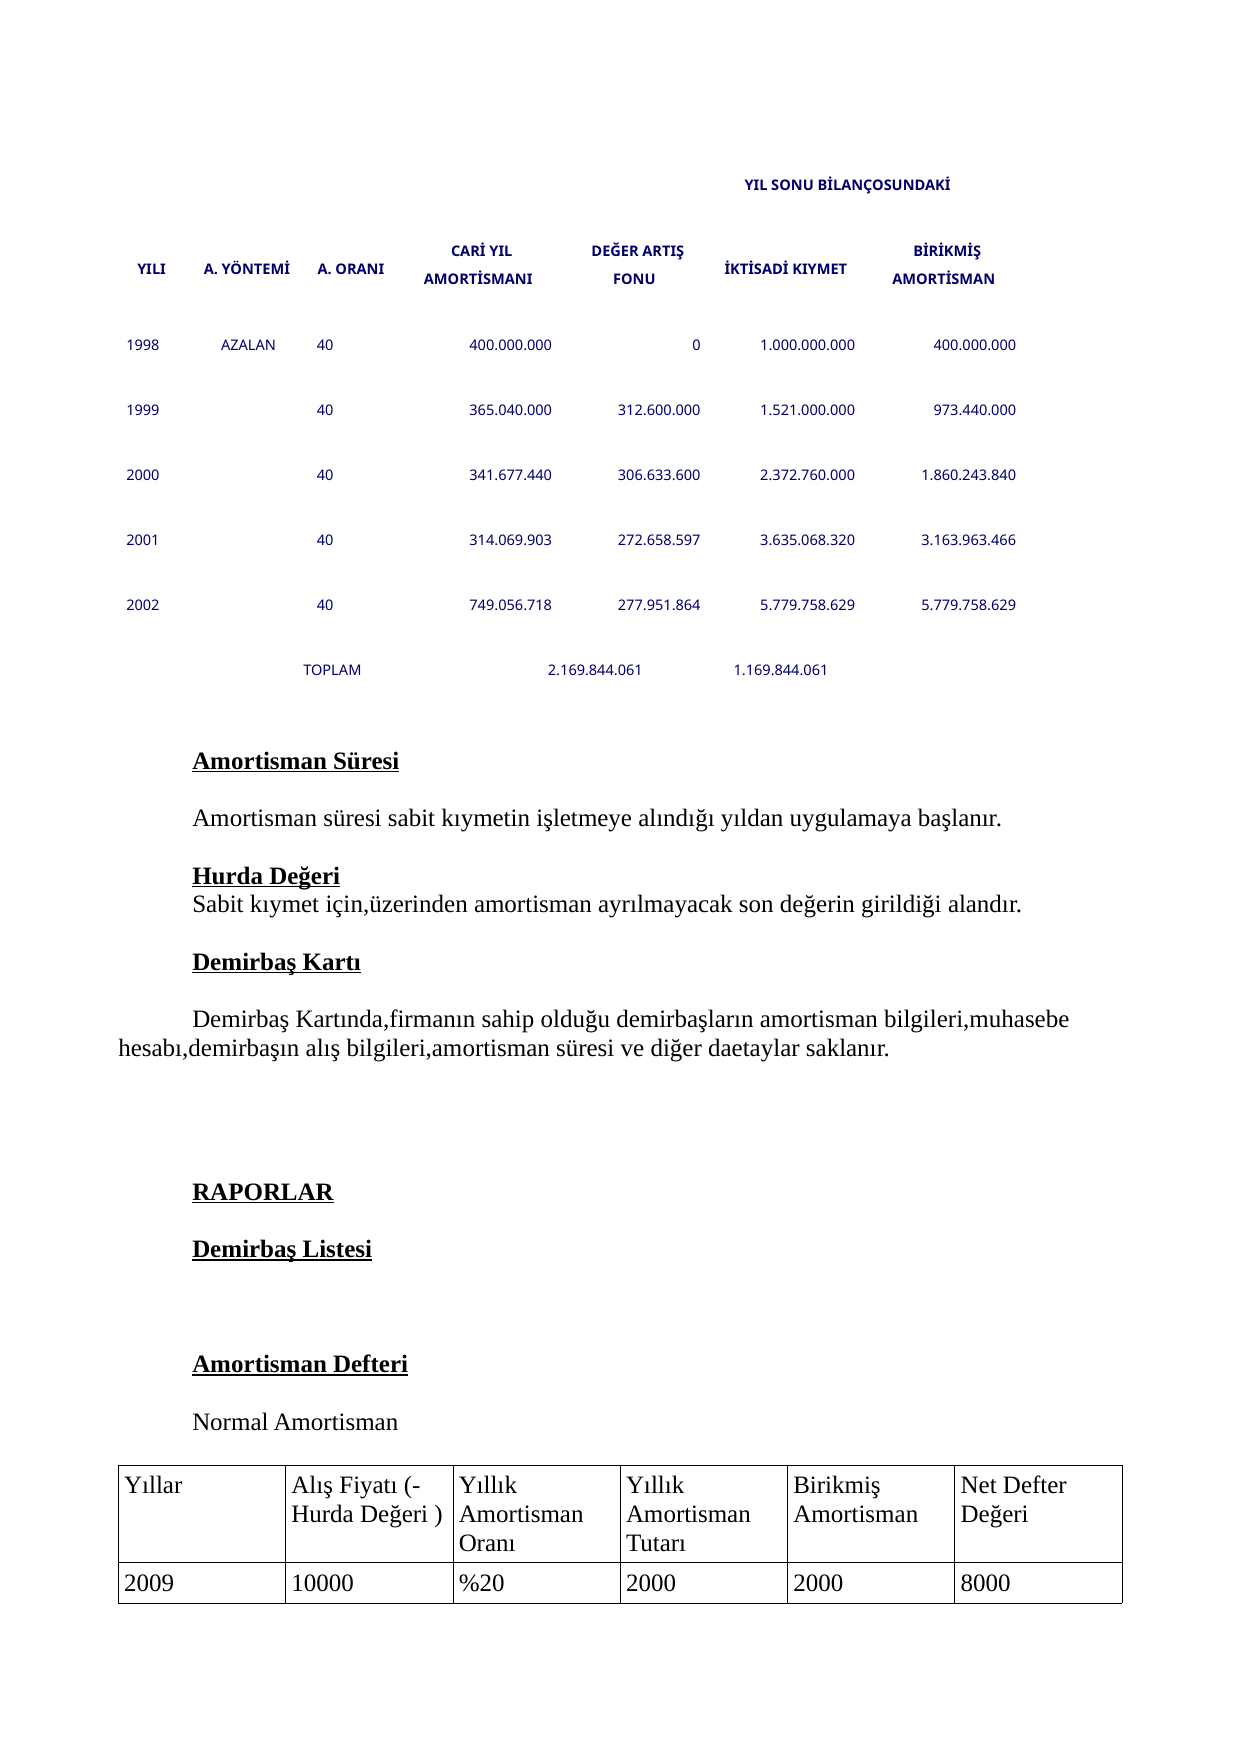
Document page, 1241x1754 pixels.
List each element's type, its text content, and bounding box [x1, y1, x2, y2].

table_cell 40 [309, 457, 399, 522]
text Sabit kıymet için,üzerinden amortisman ayrılmayacak son değerin girildiği alandır. [118, 889, 1122, 918]
text Hurda Değeri [118, 861, 1122, 889]
table_cell %20 [454, 1563, 620, 1603]
text Demirbaş Kartı [118, 947, 1122, 976]
table_cell 341.677.440 [399, 457, 563, 522]
table_header Yıllar [119, 1466, 285, 1562]
table_cell 2000 [621, 1563, 787, 1603]
table_cell 10000 [286, 1563, 453, 1603]
table_cell 5.779.758.629 [712, 587, 867, 652]
table_cell 365.040.000 [399, 392, 563, 457]
table_cell 1999 [118, 392, 192, 457]
table_header 1.169.844.061 [654, 652, 840, 717]
table_cell 40 [309, 327, 399, 392]
text Demirbaş Listesi [118, 1234, 1122, 1263]
table_cell 973.440.000 [867, 392, 1027, 457]
table_cell 40 [309, 392, 399, 457]
table_cell 2000 [118, 457, 192, 522]
table_header İKTİSADİ KIYMET [712, 233, 867, 327]
table_cell 312.600.000 [564, 392, 712, 457]
table_header Yıllık Amortisman Oranı [454, 1466, 620, 1562]
table_header Birikmiş Amortisman [788, 1466, 954, 1562]
table_header A. ORANI [309, 233, 399, 327]
table_cell 306.633.600 [564, 457, 712, 522]
table_header BİRİKMİŞ AMORTİSMAN [867, 233, 1027, 327]
table_header [840, 652, 1009, 717]
table_header CARİ YIL AMORTİSMANI [399, 233, 563, 327]
table_cell 2000 [788, 1563, 954, 1603]
table_cell 749.056.718 [399, 587, 563, 652]
table_header Alış Fiyatı (- Hurda Değeri ) [286, 1466, 453, 1562]
table_cell 40 [309, 522, 399, 587]
table_header Net Defter Değeri [955, 1466, 1122, 1562]
table_header TOPLAM [207, 652, 461, 717]
table_header [118, 652, 207, 717]
table_header Yıllık Amortisman Tutarı [621, 1466, 787, 1562]
text Normal Amortisman [118, 1407, 1122, 1436]
table_header [309, 159, 399, 233]
table_cell 314.069.903 [399, 522, 563, 587]
table_cell 8000 [955, 1563, 1122, 1603]
table_cell [192, 392, 309, 457]
text Amortisman Süresi [118, 746, 1122, 774]
table_cell 2009 [119, 1563, 285, 1603]
table_cell 5.779.758.629 [867, 587, 1027, 652]
table_cell 277.951.864 [564, 587, 712, 652]
table_header YILI [118, 233, 192, 327]
table_header DEĞER ARTIŞ FONU [564, 233, 712, 327]
table_cell 1.860.243.840 [867, 457, 1027, 522]
table_cell [192, 587, 309, 652]
text Amortisman Defteri [118, 1349, 1122, 1378]
table_cell 272.658.597 [564, 522, 712, 587]
text Demirbaş Kartında,firmanın sahip olduğu demirbaşların amortisman bilgileri,muhasebe [118, 1004, 1122, 1033]
table_cell 400.000.000 [399, 327, 563, 392]
table_cell [192, 457, 309, 522]
table_cell 2.372.760.000 [712, 457, 867, 522]
table_cell 0 [564, 327, 712, 392]
table_header 2.169.844.061 [461, 652, 654, 717]
table_cell 3.635.068.320 [712, 522, 867, 587]
table_cell 2001 [118, 522, 192, 587]
table_header [564, 159, 698, 233]
table_cell 400.000.000 [867, 327, 1027, 392]
table_header [118, 159, 192, 233]
text RAPORLAR [118, 1177, 1122, 1206]
table_header [192, 159, 309, 233]
table_cell 3.163.963.466 [867, 522, 1027, 587]
table_cell 2002 [118, 587, 192, 652]
table_header A. YÖNTEMİ [192, 233, 309, 327]
table_cell [192, 522, 309, 587]
table_cell 1.521.000.000 [712, 392, 867, 457]
table_cell 40 [309, 587, 399, 652]
table_header [399, 159, 563, 233]
table_cell 1.000.000.000 [712, 327, 867, 392]
text hesabı,demirbaşın alış bilgileri,amortisman süresi ve diğer daetaylar saklanır. [118, 1033, 1122, 1062]
table_cell 1998 [118, 327, 192, 392]
table_cell AZALAN [192, 327, 309, 392]
text Amortisman süresi sabit kıymetin işletmeye alındığı yıldan uygulamaya başlanır. [118, 803, 1122, 832]
table_header YIL SONU BİLANÇOSUNDAKİ [698, 159, 1004, 233]
